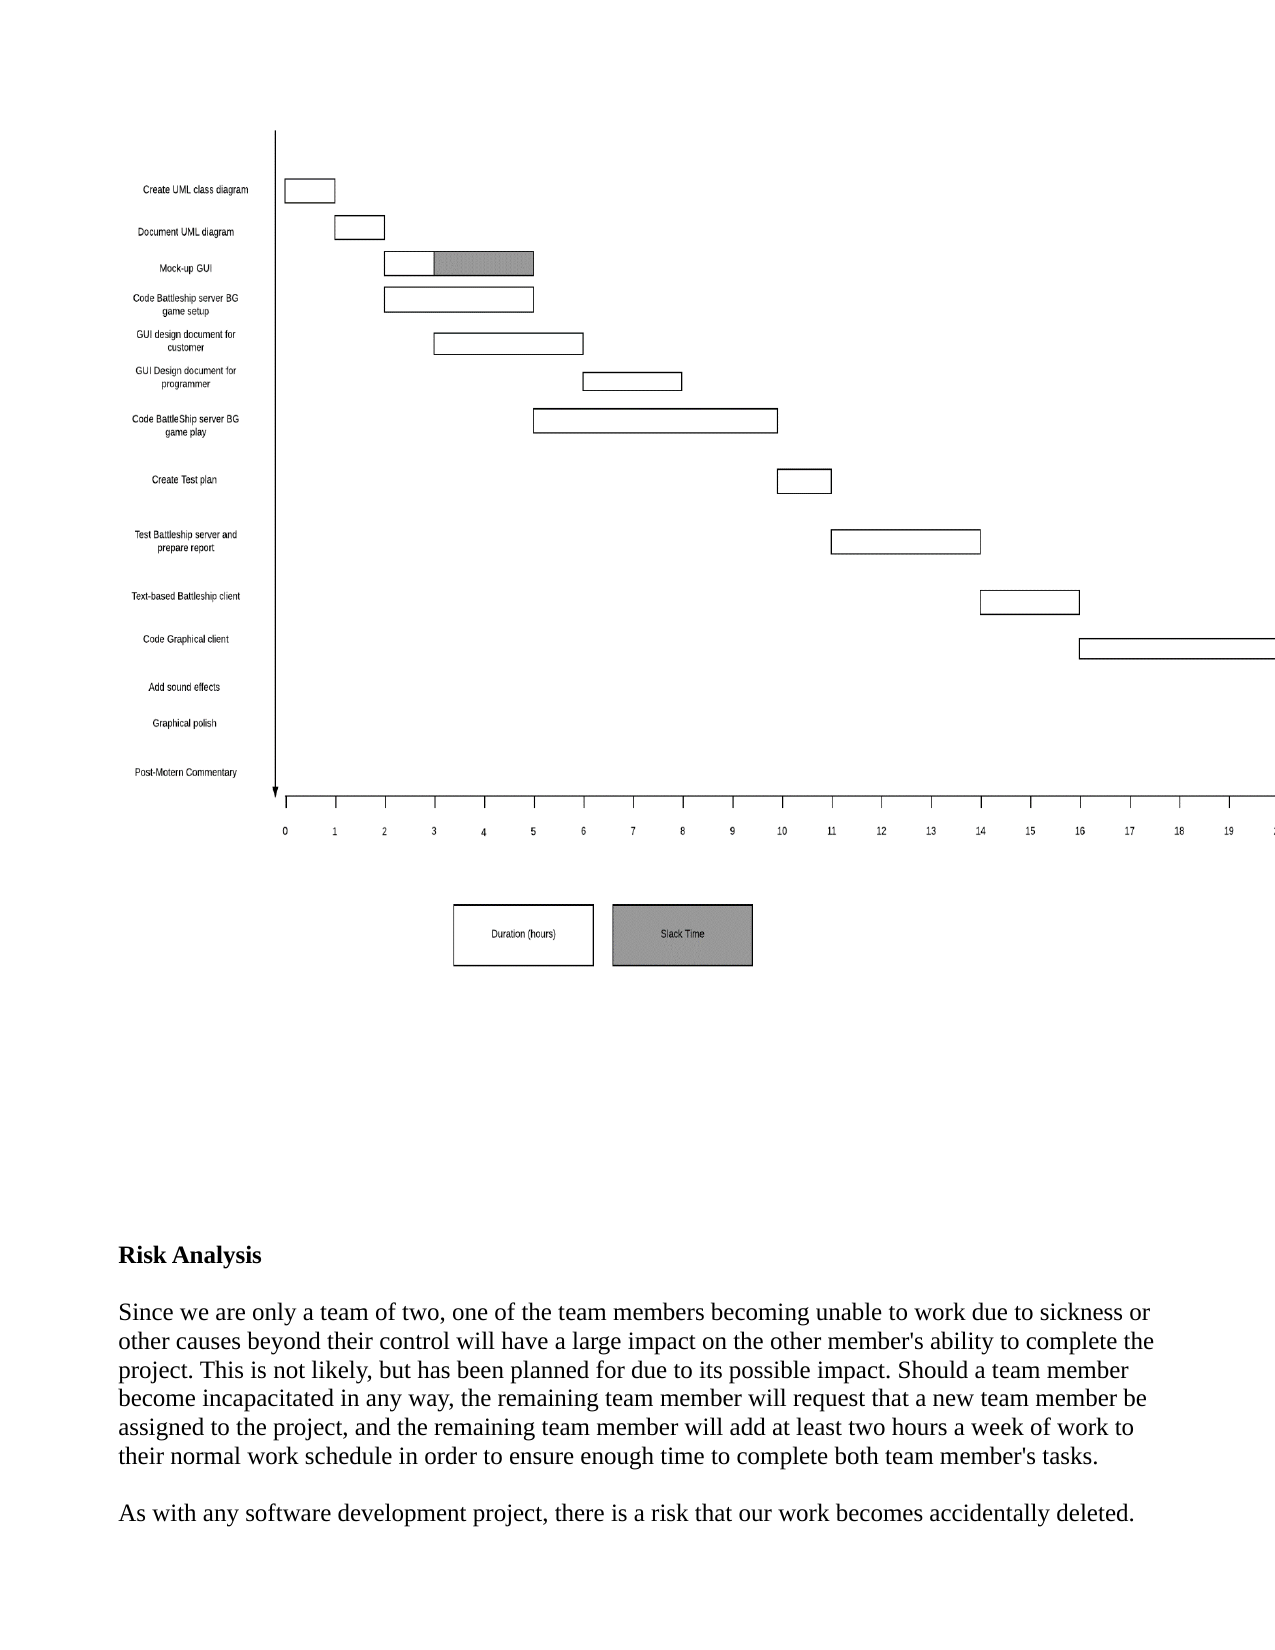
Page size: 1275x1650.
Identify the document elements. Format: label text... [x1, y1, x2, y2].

text Risk Analysis [118, 1240, 1157, 1268]
text As with any software development project, there is a risk that our work becomes accidentally deleted. [118, 1498, 1157, 1527]
picture [118, 118, 1275, 1183]
text Since we are only a team of two, one of the team members becoming unable to work due to sickness or other causes beyond their control will have a large impact on the other member's ability to complete the project. This is not likely, but has been planned for due to its possible impact. Should a team member become incapacitated in any way, the remaining team member will request that a new team member be assigned to the project, and the remaining team member will add at least two hours a week of work to their normal work schedule in order to ensure enough time to complete both team member's tasks. [118, 1297, 1157, 1470]
